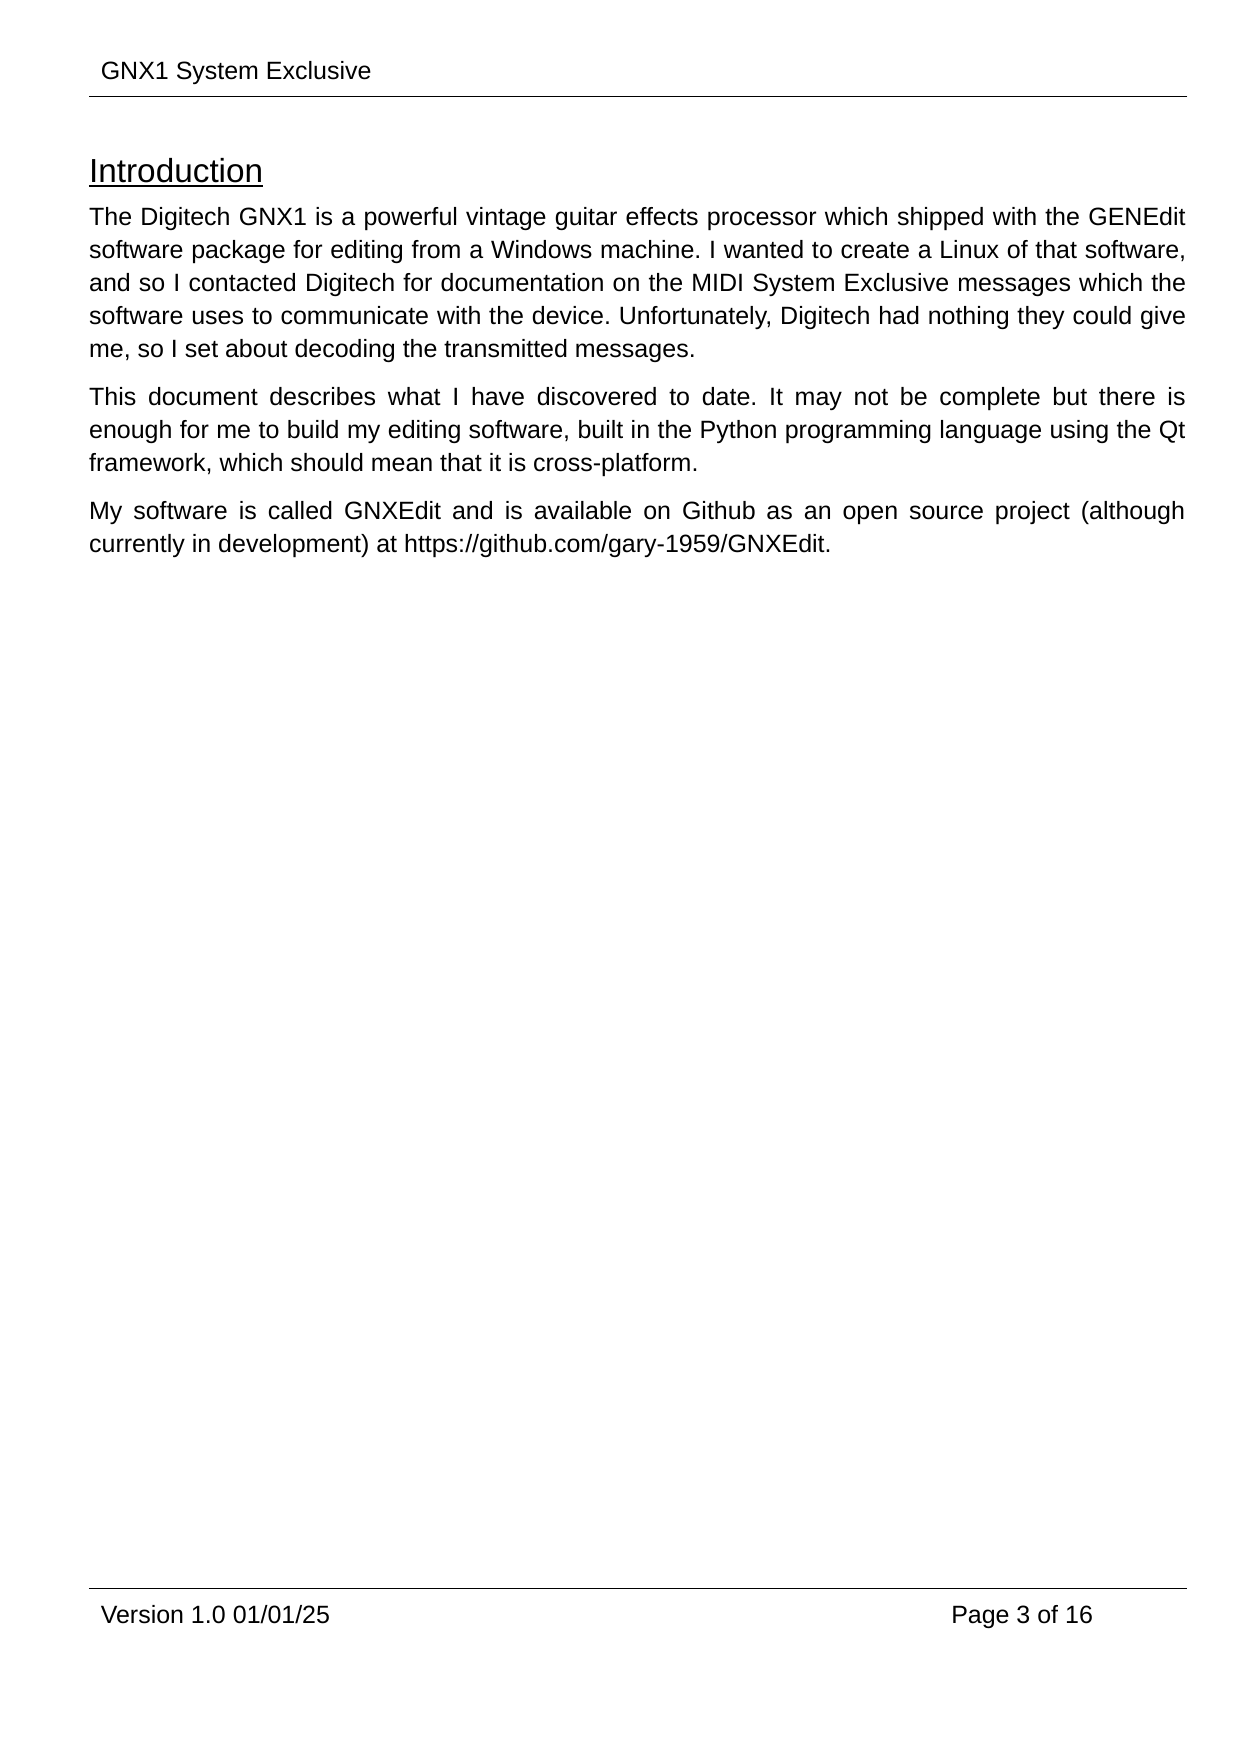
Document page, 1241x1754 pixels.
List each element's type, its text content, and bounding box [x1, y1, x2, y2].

text This document describes what I have discovered to date. It may not be complete but there is enough for me to build my editing software, built in the Python programming language using the Qt framework, which should mean that it is cross-platform. [89, 382, 1187, 477]
text The Digitech GNX1 is a powerful vintage guitar effects processor which shipped with the GENEdit software package for editing from a Windows machine. I wanted to create a Linux of that software, and so I contacted Digitech for documentation on the MIDI System Exclusive messages which the software uses to communicate with the device. Unfortunately, Digitech had nothing they could give me, so I set about decoding the transmitted messages. [89, 202, 1187, 363]
text My software is called GNXEdit and is available on Github as an open source project (although currently in development) at https://github.com/gary-1959/GNXEdit. [89, 496, 1187, 557]
subtitle Introduction [89, 151, 1187, 190]
